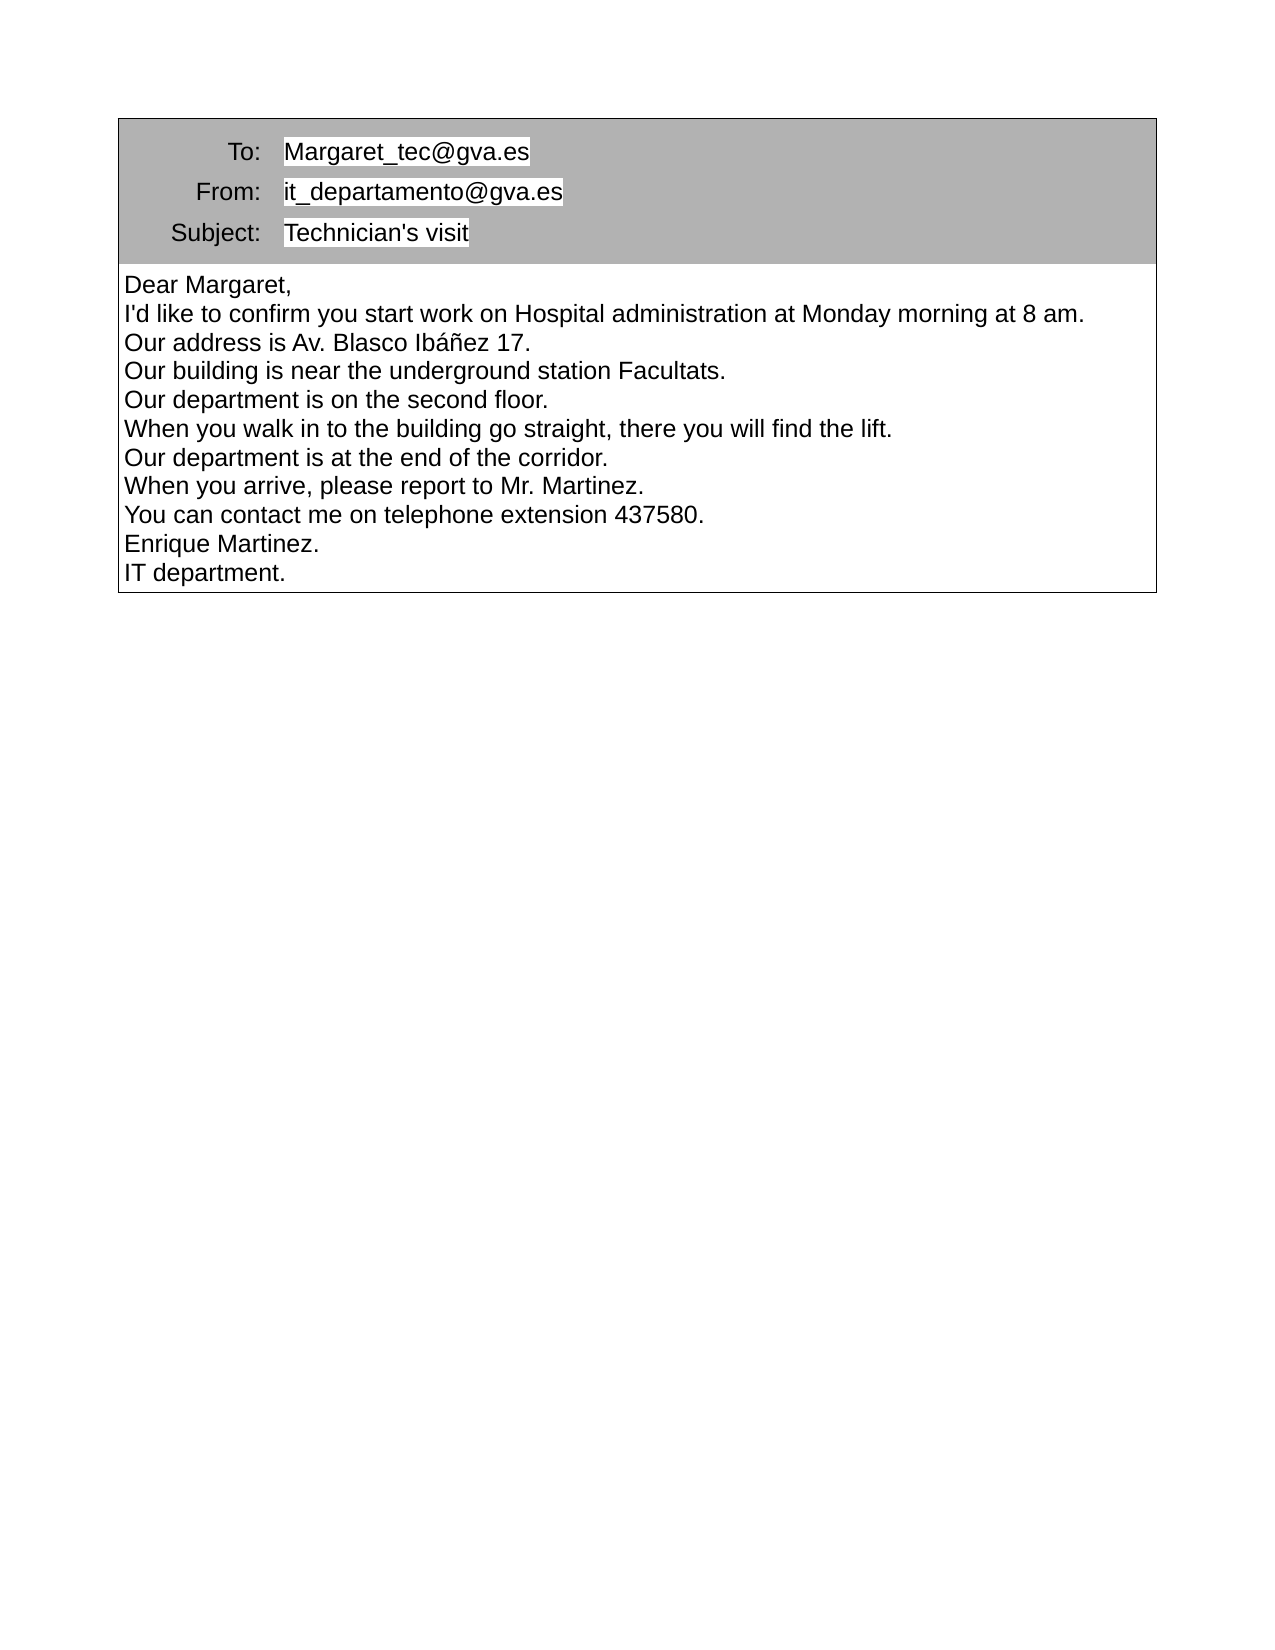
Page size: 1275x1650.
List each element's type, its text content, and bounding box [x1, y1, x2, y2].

table_cell Dear Margaret, I'd like to confirm you start work on Hospital administration at Monday morning at 8 am. Our address is Av. Blasco Ibáñez 17. Our building is near the underground station Facultats. Our department is on the second floor. When you walk in to the building go straight, there you will find the lift. Our department is at the end of the corridor. When you arrive, please report to Mr. Martinez. You can contact me on telephone extension 437580. Enrique Martinez. IT department. [119, 264, 1156, 592]
table_header To: Margaret_tec@gva.es From: it_departamento@gva.es Subject: Technician's visit [119, 119, 1156, 264]
